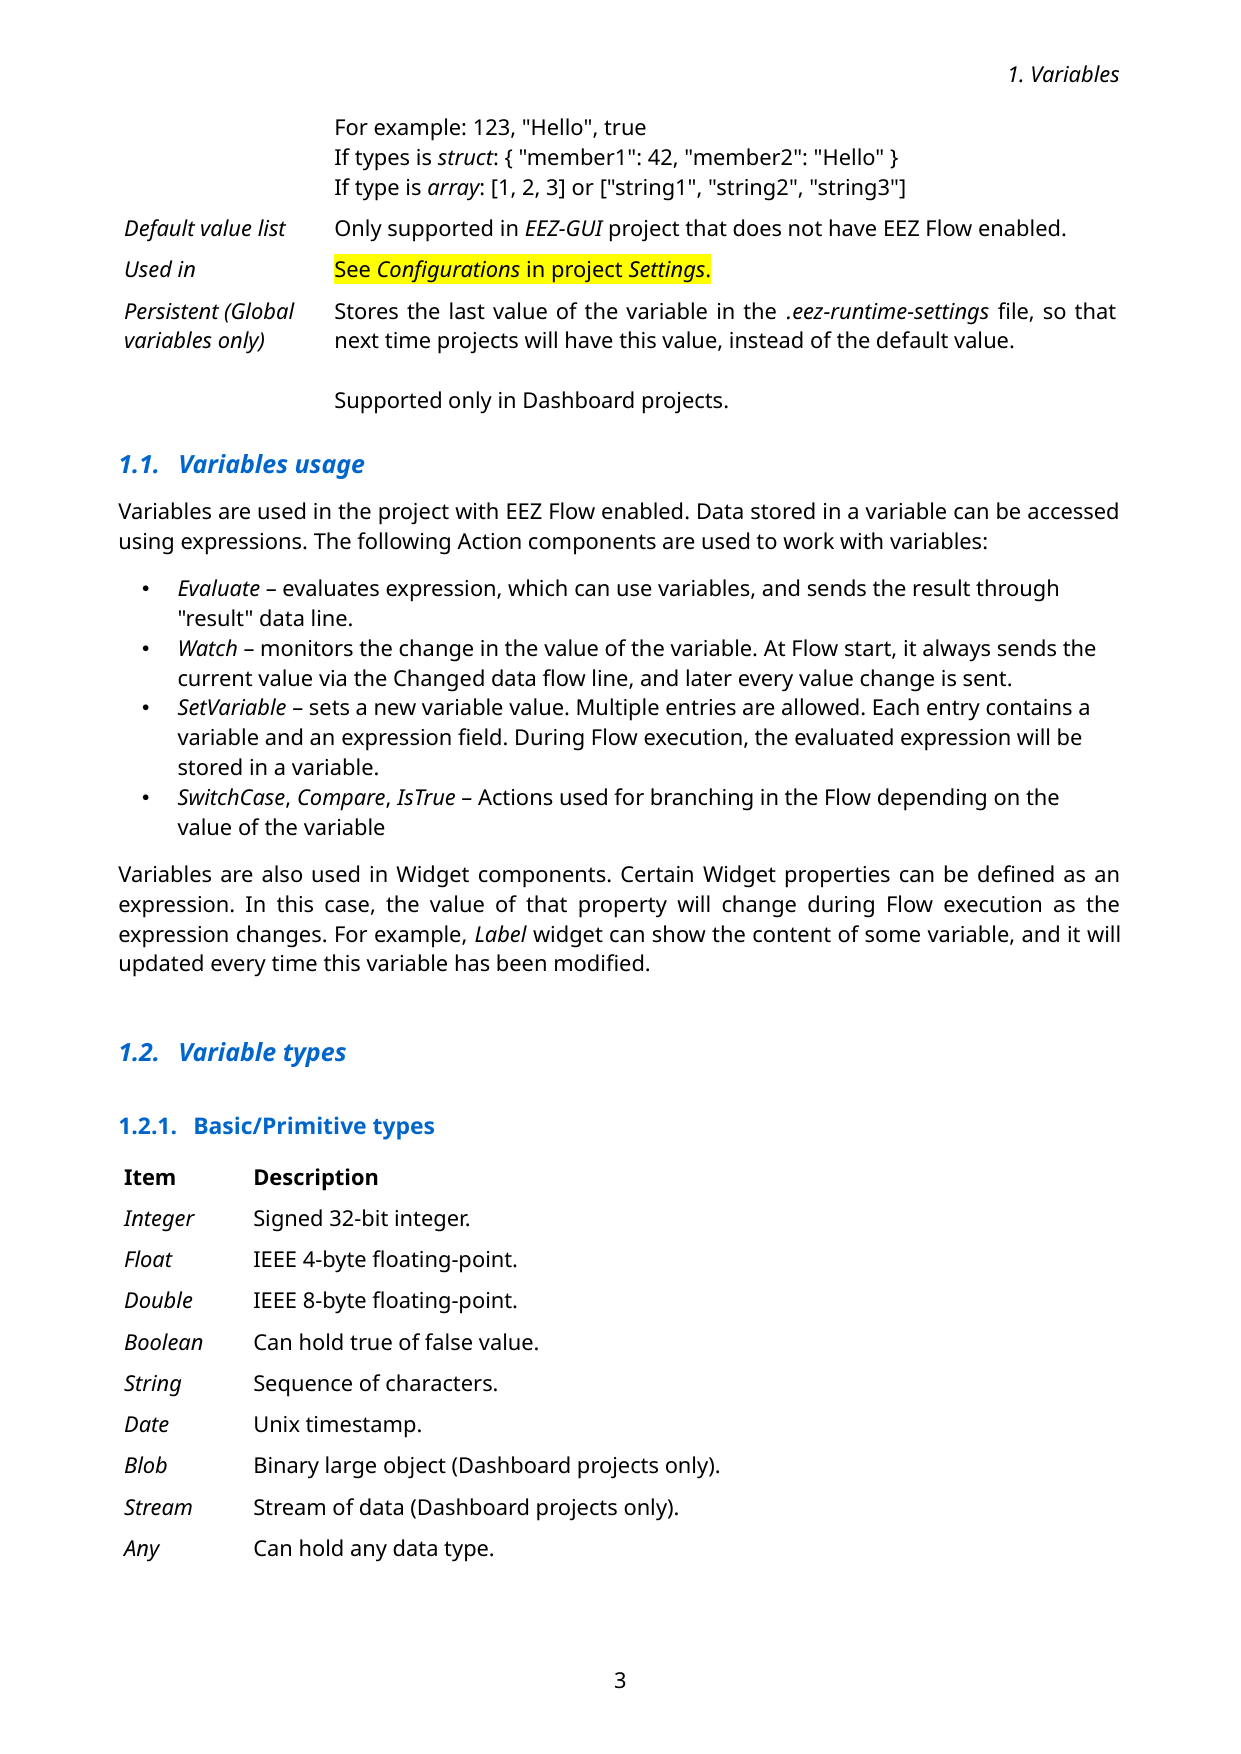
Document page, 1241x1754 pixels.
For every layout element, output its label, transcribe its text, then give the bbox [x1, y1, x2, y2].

table_cell See Configurations in project Settings. [328, 249, 1122, 290]
table_cell Date [118, 1404, 247, 1445]
table_cell Unix timestamp. [247, 1404, 1122, 1445]
table_cell IEEE 8-byte floating-point. [247, 1280, 1122, 1321]
subtitle Variables usage [118, 447, 1122, 481]
subtitle Basic/Primitive types [118, 1110, 1122, 1141]
table_cell Any [118, 1527, 247, 1568]
list Evaluate – evaluates expression, which can use variables, and sends the result through "result" data line. [142, 573, 1110, 633]
table_cell Persistent (Global variables only) [118, 290, 328, 421]
table_cell Blob [118, 1445, 247, 1486]
table_cell [118, 107, 328, 207]
list SetVariable – sets a new variable value. Multiple entries are allowed. Each entry contains a variable and an expression field. During Flow execution, the evaluated expression will be stored in a variable. [142, 692, 1110, 782]
table_header Item [118, 1156, 247, 1197]
table_cell Signed 32-bit integer. [247, 1197, 1122, 1238]
table_cell Sequence of characters. [247, 1362, 1122, 1403]
table_cell Stores the last value of the variable in the .eez-runtime-settings file, so that next time projects will have this value, instead of the default value. Supported only in Dashboard projects. [328, 290, 1122, 421]
subtitle Variable types [118, 1034, 1122, 1069]
text Variables are used in the project with EEZ Flow enabled. Data stored in a variable can be accessed using expressions. The following Action components are used to work with variables: [118, 496, 1122, 556]
table_cell IEEE 4-byte floating-point. [247, 1239, 1122, 1280]
table_cell Float [118, 1239, 247, 1280]
table_cell Stream [118, 1486, 247, 1527]
table_cell Binary large object (Dashboard projects only). [247, 1445, 1122, 1486]
table_cell Can hold true of false value. [247, 1321, 1122, 1362]
table_header Description [247, 1156, 1122, 1197]
table_cell Used in [118, 249, 328, 290]
table_cell Double [118, 1280, 247, 1321]
table_cell For example: 123, "Hello", true If types is struct: { "member1": 42, "member2": "Hello" } If type is array: [1, 2, 3] or ["string1", "string2", "string3"] [328, 107, 1122, 207]
list SwitchCase, Compare, IsTrue – Actions used for branching in the Flow depending on the value of the variable [142, 782, 1110, 841]
list Watch – monitors the change in the value of the variable. At Flow start, it always sends the current value via the Changed data flow line, and later every value change is sent. [142, 633, 1110, 692]
text Variables are also used in Widget components. Certain Widget properties can be defined as an expression. In this case, the value of that property will change during Flow execution as the expression changes. For example, Label widget can show the content of some variable, and it will updated every time this variable has been modified. [118, 859, 1122, 978]
table_cell Default value list [118, 208, 328, 249]
table_cell String [118, 1362, 247, 1403]
table_cell Integer [118, 1197, 247, 1238]
table_cell Only supported in EEZ-GUI project that does not have EEZ Flow enabled. [328, 208, 1122, 249]
table_cell Stream of data (Dashboard projects only). [247, 1486, 1122, 1527]
table_cell Can hold any data type. [247, 1527, 1122, 1568]
table_cell Boolean [118, 1321, 247, 1362]
